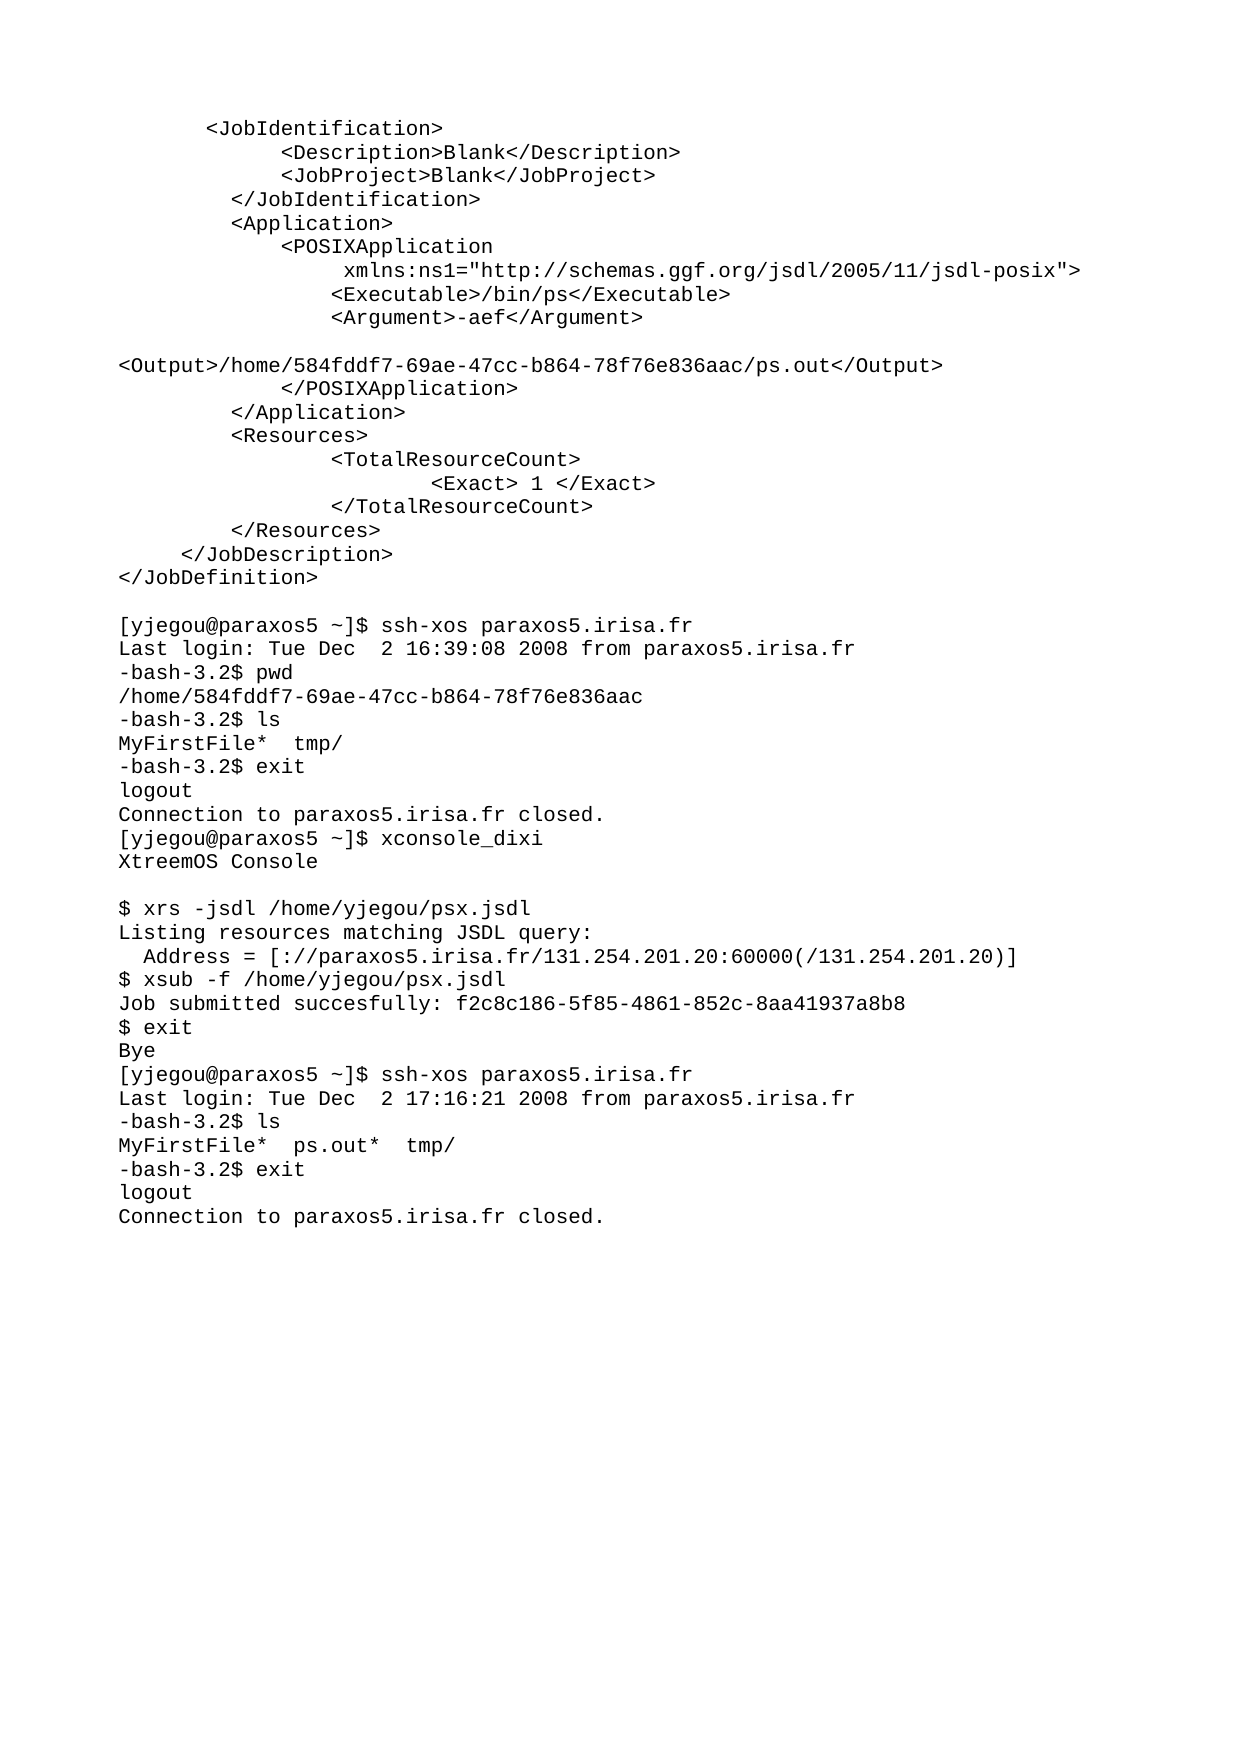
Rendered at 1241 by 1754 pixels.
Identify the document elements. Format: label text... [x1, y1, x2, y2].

text Last login: Tue Dec 2 17:16:21 2008 from paraxos5.irisa.fr [118, 1088, 1122, 1111]
text -bash-3.2$ pwd [118, 662, 1122, 686]
text [yjegou@paraxos5 ~]$ ssh-xos paraxos5.irisa.fr [118, 1064, 1122, 1088]
text -bash-3.2$ exit [118, 757, 1122, 780]
text <TotalResourceCount> [118, 449, 1122, 473]
text [yjegou@paraxos5 ~]$ ssh-xos paraxos5.irisa.fr [118, 615, 1122, 638]
text </POSIXApplication> [118, 378, 1122, 402]
text $ exit [118, 1017, 1122, 1040]
text Last login: Tue Dec 2 16:39:08 2008 from paraxos5.irisa.fr [118, 638, 1122, 662]
text logout [118, 780, 1122, 804]
text Listing resources matching JSDL query: [118, 922, 1122, 946]
text <Description>Blank</Description> [118, 142, 1122, 165]
text <Exact> 1 </Exact> [118, 473, 1122, 496]
text /home/584fddf7-69ae-47cc-b864-78f76e836aac [118, 686, 1122, 709]
text <JobProject>Blank</JobProject> [118, 165, 1122, 189]
text </JobDefinition> [118, 567, 1122, 591]
text xmlns:ns1="http://schemas.ggf.org/jsdl/2005/11/jsdl-posix"> [118, 260, 1122, 284]
text Connection to paraxos5.irisa.fr closed. [118, 1206, 1122, 1229]
text <Output>/home/584fddf7-69ae-47cc-b864-78f76e836aac/ps.out</Output> [118, 331, 1122, 378]
text [yjegou@paraxos5 ~]$ xconsole_dixi [118, 827, 1122, 851]
text $ xsub -f /home/yjegou/psx.jsdl [118, 969, 1122, 993]
text <Application> [118, 213, 1122, 236]
text -bash-3.2$ ls [118, 1111, 1122, 1135]
text -bash-3.2$ exit [118, 1158, 1122, 1182]
text </Resources> [118, 520, 1122, 544]
text Address = [://paraxos5.irisa.fr/131.254.201.20:60000(/131.254.201.20)] [118, 946, 1122, 969]
text MyFirstFile* tmp/ [118, 733, 1122, 757]
text <Resources> [118, 426, 1122, 449]
text </TotalResourceCount> [118, 496, 1122, 520]
text -bash-3.2$ ls [118, 709, 1122, 733]
text <Argument>-aef</Argument> [118, 307, 1122, 331]
text <Executable>/bin/ps</Executable> [118, 284, 1122, 307]
text </Application> [118, 402, 1122, 426]
text MyFirstFile* ps.out* tmp/ [118, 1135, 1122, 1158]
text </JobDescription> [118, 544, 1122, 567]
text logout [118, 1182, 1122, 1206]
text XtreemOS Console [118, 851, 1122, 875]
text Job submitted succesfully: f2c8c186-5f85-4861-852c-8aa41937a8b8 [118, 993, 1122, 1017]
text </JobIdentification> [118, 189, 1122, 213]
text Connection to paraxos5.irisa.fr closed. [118, 804, 1122, 827]
text <POSIXApplication [118, 236, 1122, 260]
text Bye [118, 1040, 1122, 1064]
text <JobIdentification> [118, 118, 1122, 142]
text $ xrs -jsdl /home/yjegou/psx.jsdl [118, 898, 1122, 922]
